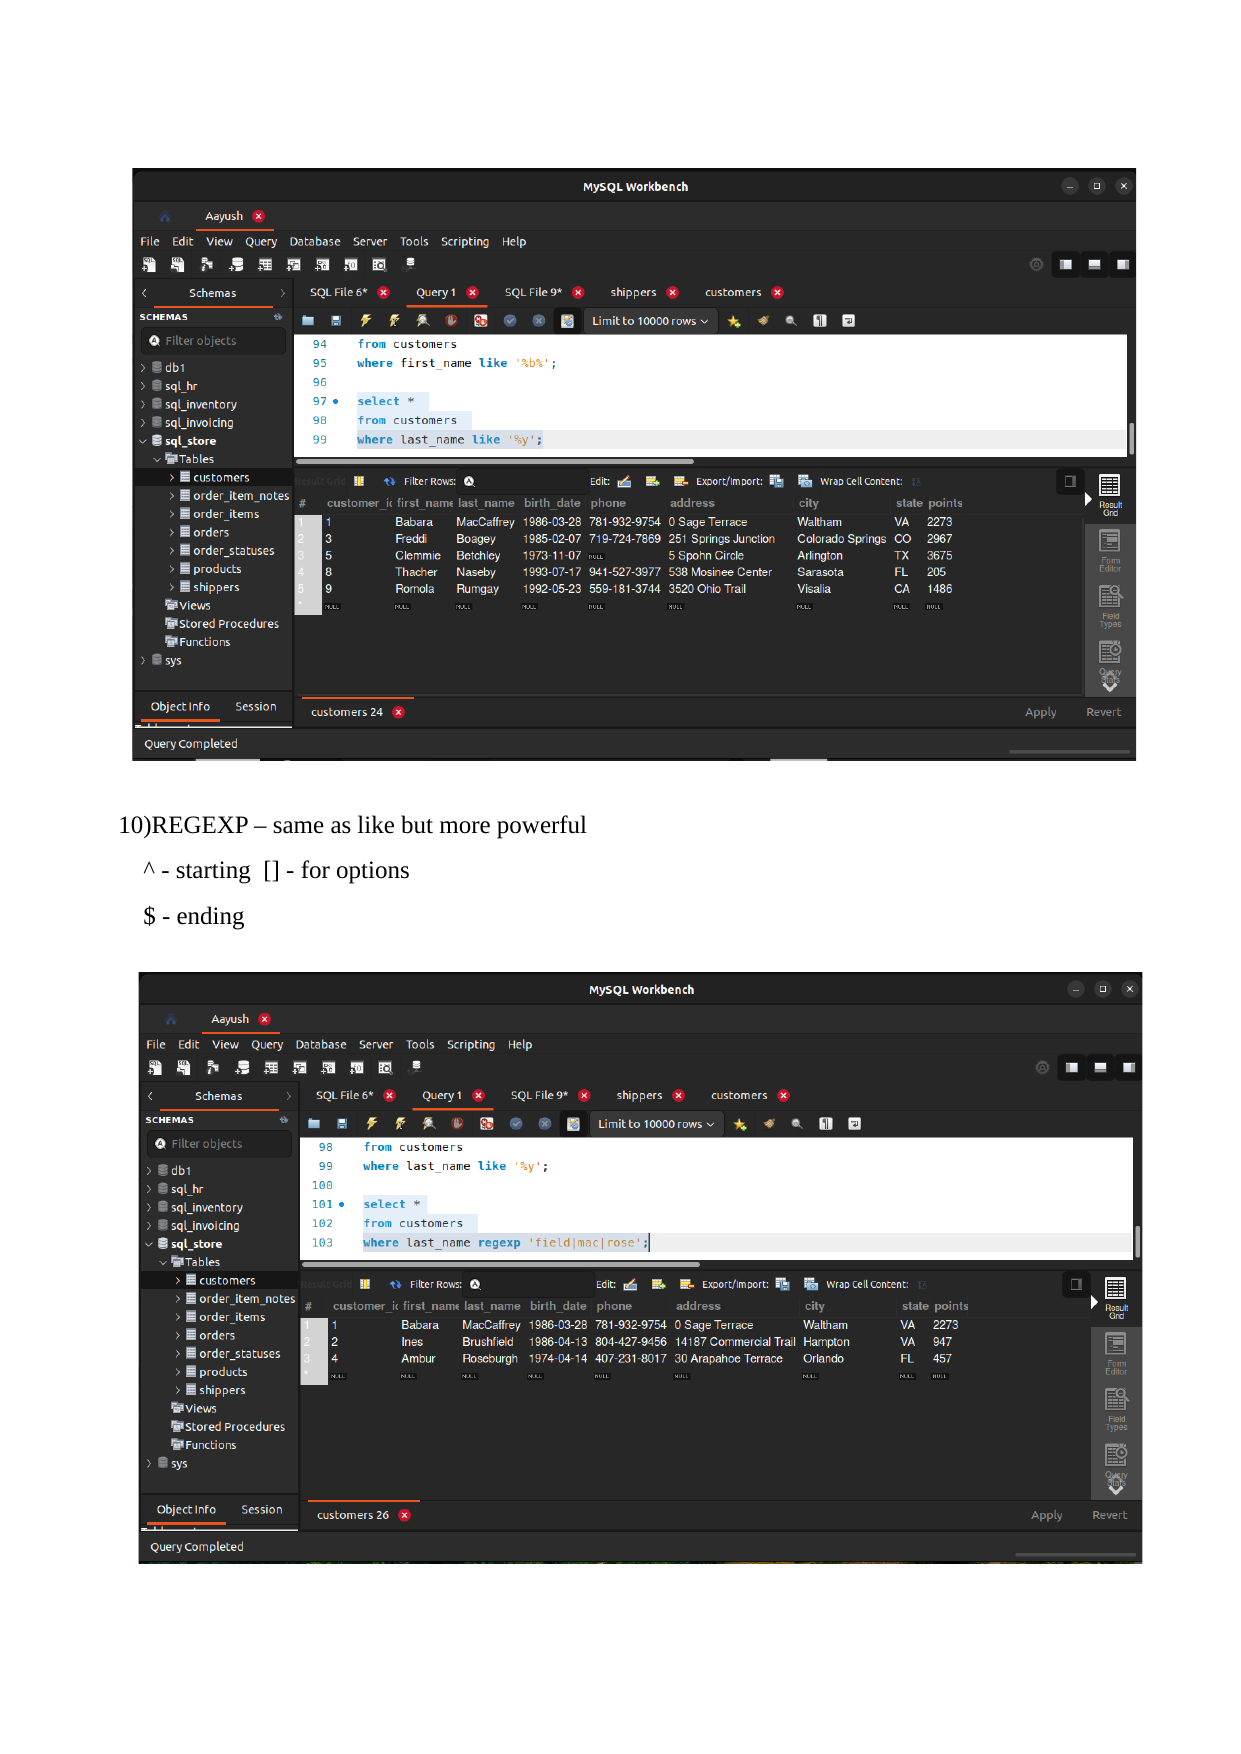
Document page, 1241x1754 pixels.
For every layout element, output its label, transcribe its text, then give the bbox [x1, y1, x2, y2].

text 10)REGEXP – same as like but more powerful [118, 810, 1122, 839]
text ^ - starting [] - for options [118, 856, 1122, 884]
picture [138, 972, 1143, 1564]
text $ - ending [118, 901, 1122, 930]
picture [132, 168, 1137, 761]
